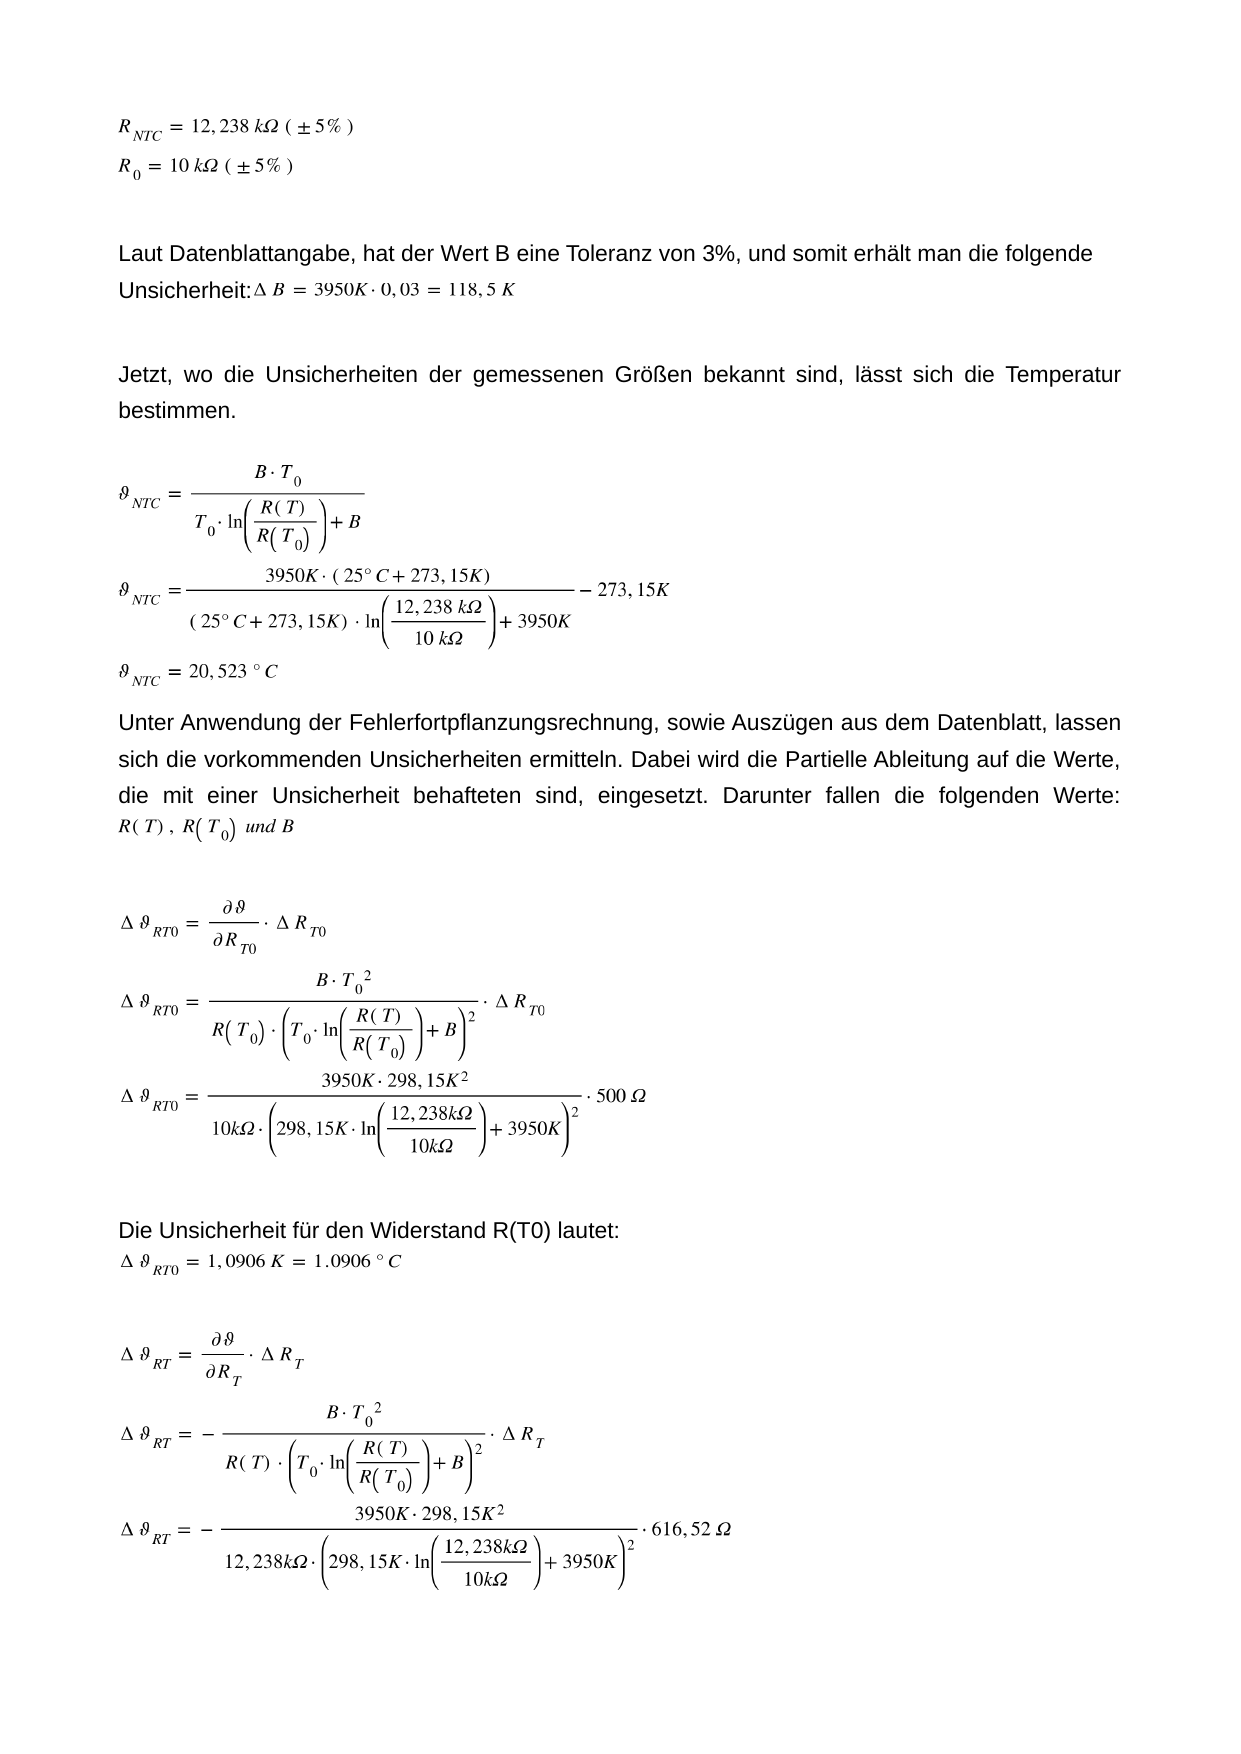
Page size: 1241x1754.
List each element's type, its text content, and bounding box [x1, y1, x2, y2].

text Jetzt, wo die Unsicherheiten der gemessenen Größen bekannt sind, lässt sich die Temperatur bestimmen. [118, 361, 1122, 423]
picture [118, 1254, 402, 1275]
text Die Unsicherheit für den Widerstand R(T0) lautet: [118, 1215, 1122, 1243]
picture [251, 283, 516, 298]
picture [118, 465, 670, 686]
picture [118, 818, 295, 842]
picture [118, 900, 545, 1061]
picture [118, 1504, 732, 1590]
text Laut Datenblattangabe, hat der Wert B eine Toleranz von 3%, und somit erhält man die folgende Unsicherheit: [118, 238, 1122, 303]
picture [118, 1332, 545, 1494]
picture [118, 1071, 647, 1157]
text Unter Anwendung der Fehlerfortpflanzungsrechnung, sowie Auszügen aus dem Datenblatt, lassen sich die vorkommenden Unsicherheiten ermitteln. Dabei wird die Partielle Ableitung auf die Werte, die mit einer Unsicherheit behafteten sind, eingesetzt. Darunter fallen die folgenden Werte: [118, 709, 1122, 842]
picture [118, 118, 359, 180]
